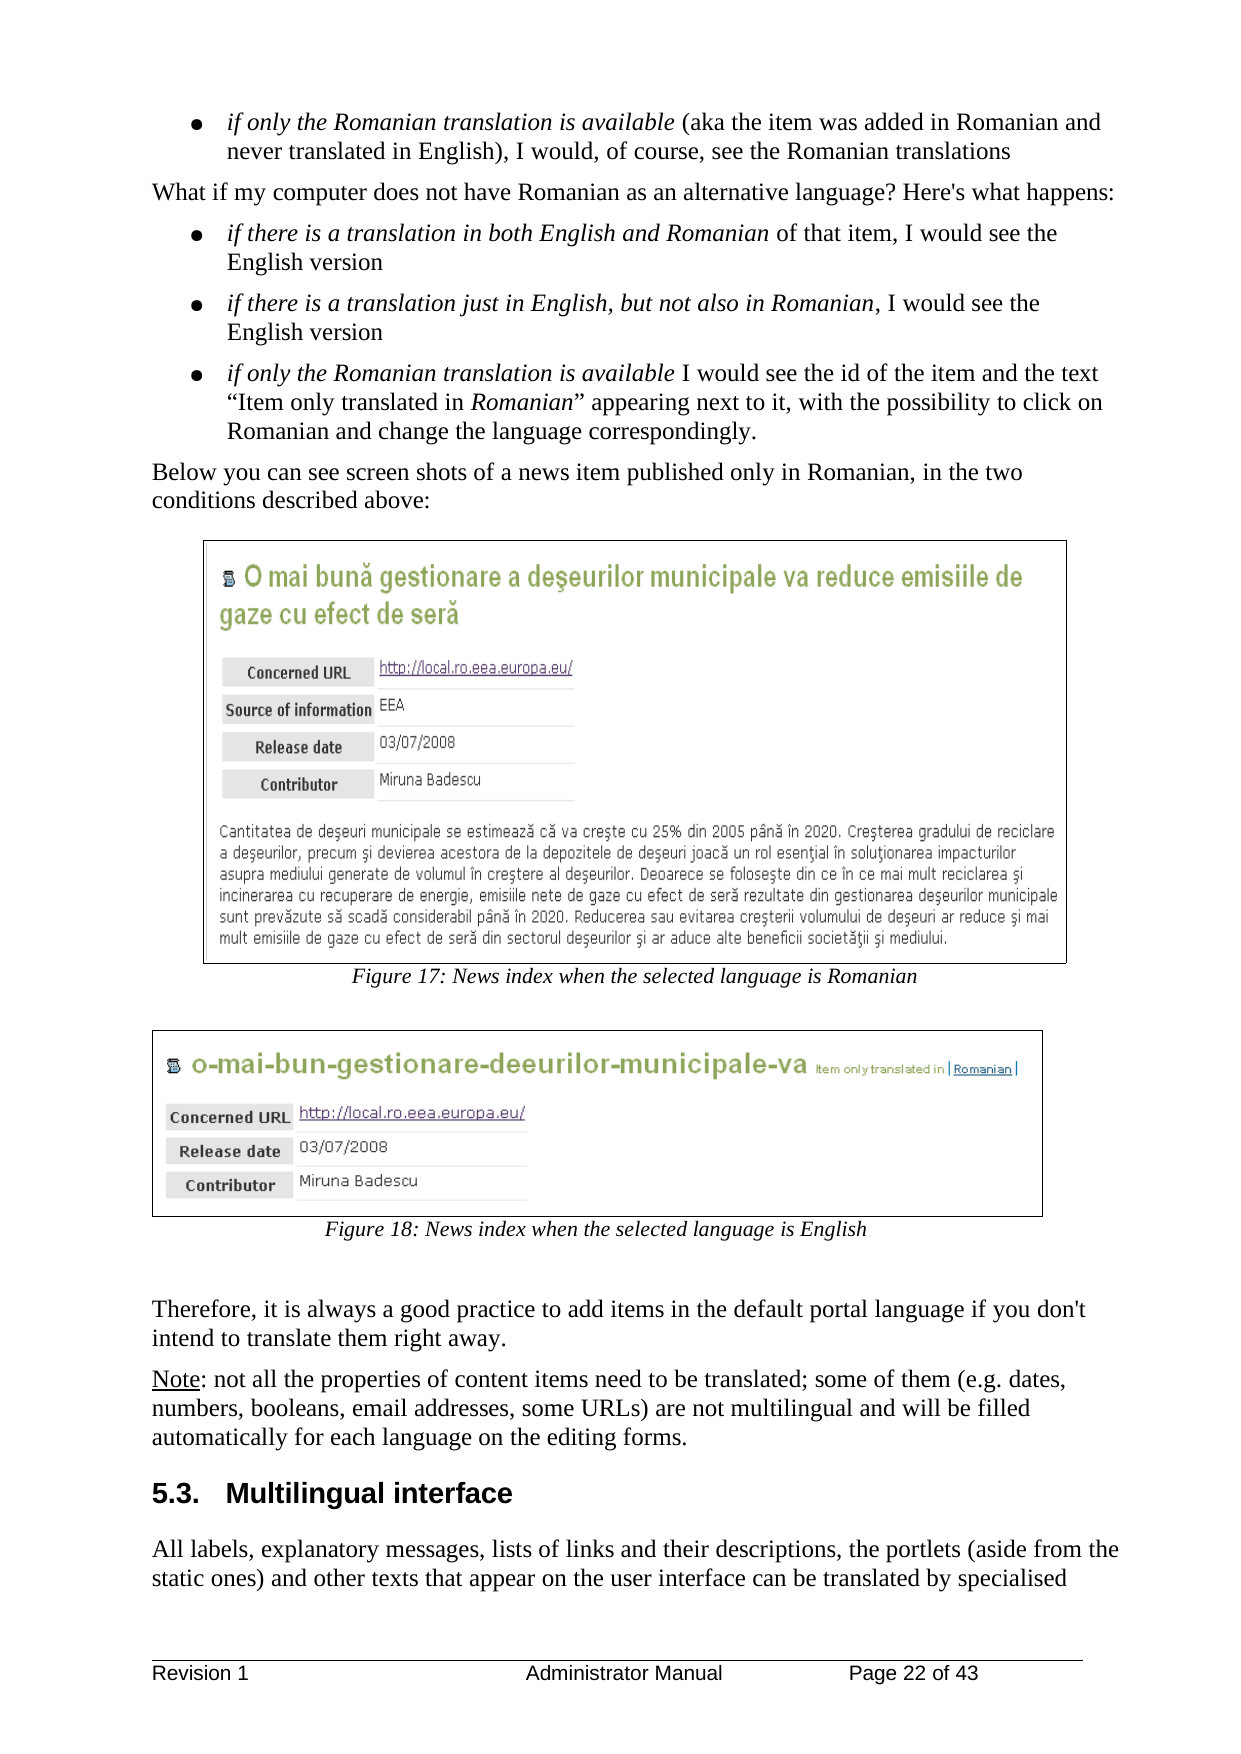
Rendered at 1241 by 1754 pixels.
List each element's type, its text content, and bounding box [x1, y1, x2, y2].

list if there is a translation just in English, but not also in Romanian, I would see the English version [189, 287, 1120, 346]
text All labels, explanatory messages, lists of links and their descriptions, the portlets (aside from the static ones) and other texts that appear on the user interface can be translated by specialised [152, 1534, 1120, 1592]
text Note: not all the properties of content items need to be translated; some of them (e.g. dates, numbers, booleans, email addresses, some URLs) are not multilingual and will be filled automatically for each language on the editing forms. [152, 1364, 1120, 1451]
list if only the Romanian translation is available I would see the id of the item and the text “Item only translated in Romanian” appearing next to it, with the possibility to click on Romanian and change the language correspondingly. [189, 357, 1120, 444]
list if there is a translation in both English and Romanian of that item, I would see the English version [189, 218, 1120, 276]
text Below you can see screen shots of a news item published only in Romanian, in the two conditions described above: [152, 456, 1120, 514]
text [204, 541, 1066, 963]
list if only the Romanian translation is available (aka the item was added in Romanian and never translated in English), I would, of course, see the Romanian translations [189, 107, 1120, 165]
text [153, 1031, 1042, 1216]
picture [154, 1032, 1040, 1213]
text Figure 17: News index when the selected language is Romanian [236, 964, 1035, 989]
text Therefore, it is always a good practice to add items in the default portal language if you don't intend to translate them right away. [152, 1294, 1120, 1352]
text Figure 18: News index when the selected language is English [152, 1217, 1042, 1241]
text What if my computer does not have Romanian as an alternative language? Here's what happens: [152, 177, 1120, 206]
subtitle Multilingual interface [152, 1476, 1120, 1509]
picture [206, 543, 1063, 960]
